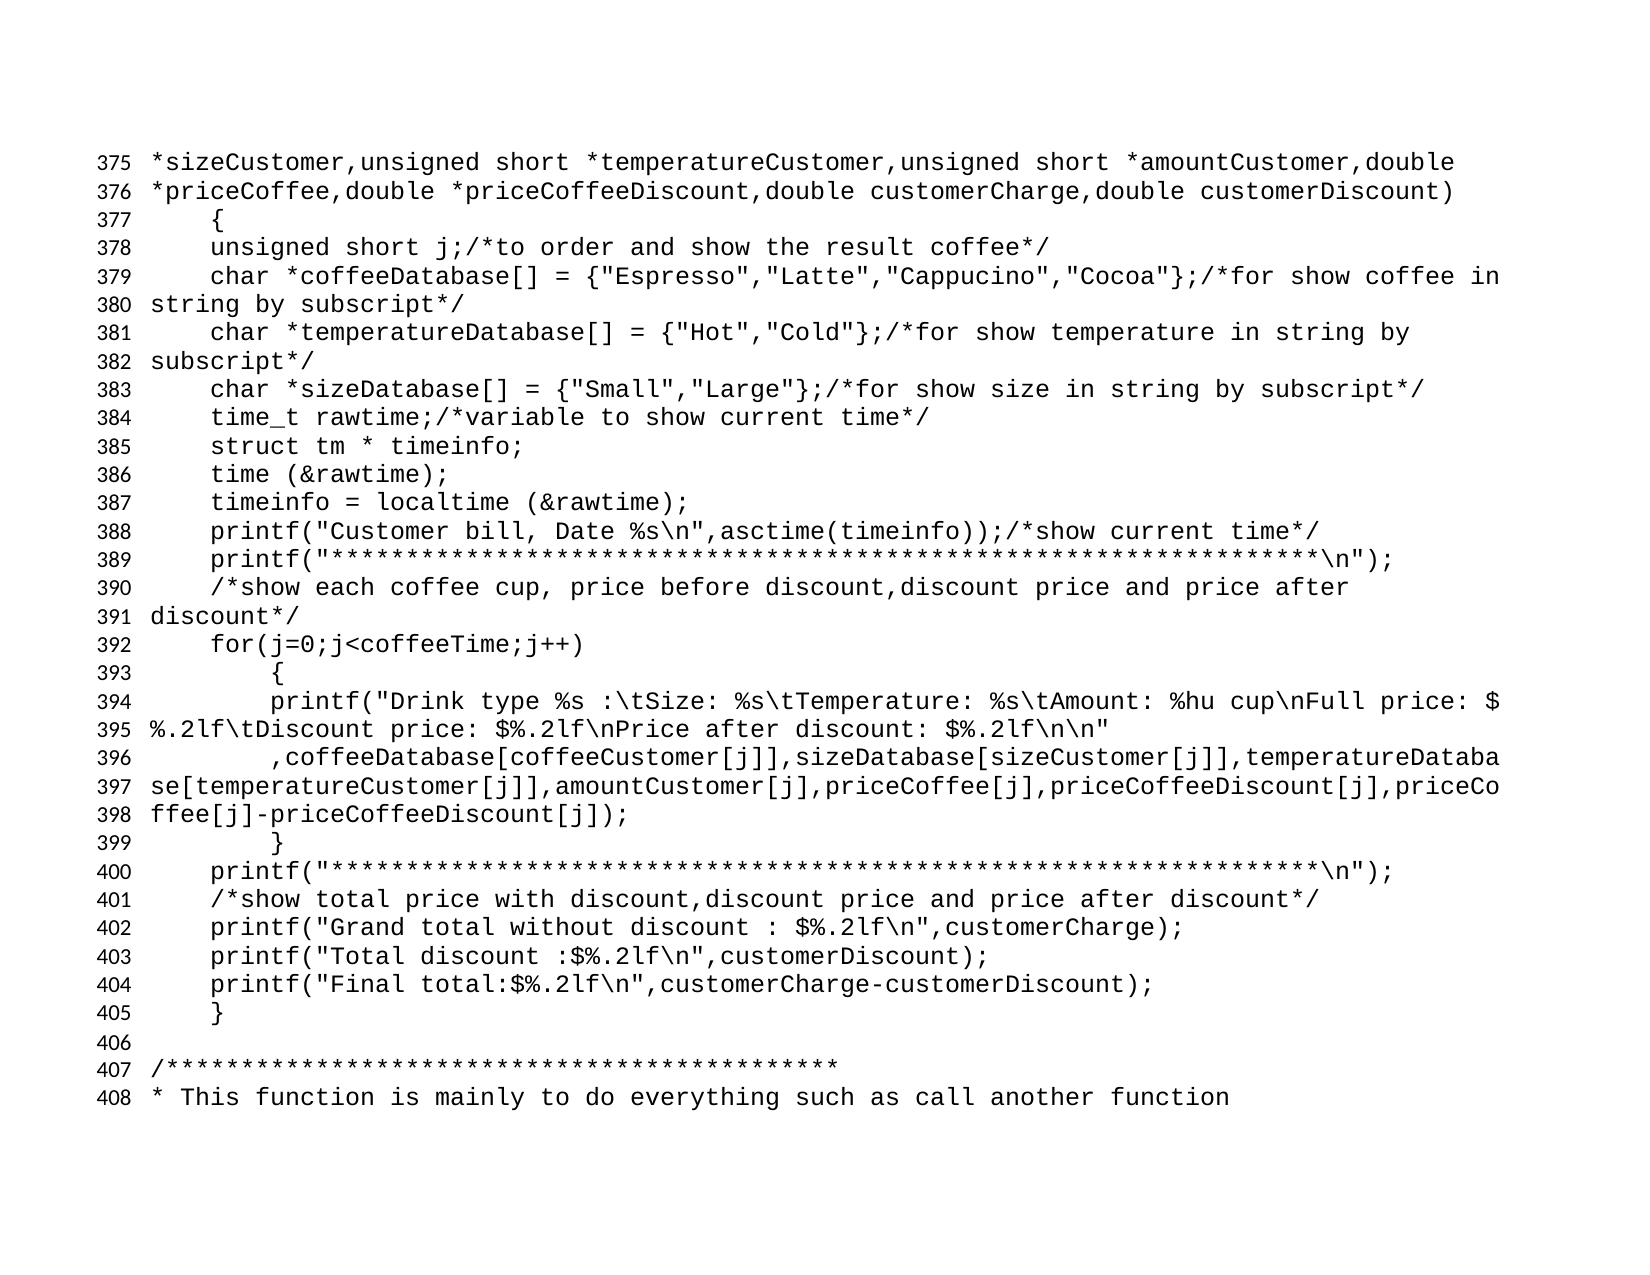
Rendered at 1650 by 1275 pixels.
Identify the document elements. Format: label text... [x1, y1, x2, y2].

text printf("Total discount :$%.2lf\n",customerDiscount); [150, 943, 1500, 972]
text printf("Final total:$%.2lf\n",customerCharge-customerDiscount); [150, 972, 1500, 1000]
text unsigned short j;/*to order and show the result coffee*/ [150, 235, 1500, 263]
text for(j=0;j<coffeeTime;j++) [150, 632, 1500, 660]
text { [150, 660, 1500, 688]
text } [150, 1000, 1500, 1028]
text /*show total price with discount,discount price and price after discount*/ [150, 887, 1500, 915]
text *sizeCustomer,unsigned short *temperatureCustomer,unsigned short *amountCustomer,double *priceCoffee,double *priceCoffeeDiscount,double customerCharge,double customerDiscount) [150, 150, 1500, 207]
text printf("Drink type %s :\tSize: %s\tTemperature: %s\tAmount: %hu cup\nFull price: $%.2lf\tDiscount price: $%.2lf\nPrice after discount: $%.2lf\n\n" [150, 688, 1500, 745]
text struct tm * timeinfo; [150, 433, 1500, 462]
text printf("Customer bill, Date %s\n",asctime(timeinfo));/*show current time*/ [150, 518, 1500, 547]
text * This function is mainly to do everything such as call another function [150, 1085, 1500, 1113]
text /*show each coffee cup, price before discount,discount price and price after discount*/ [150, 575, 1500, 632]
text char *temperatureDatabase[] = {"Hot","Cold"};/*for show temperature in string by subscript*/ [150, 320, 1500, 377]
text /********************************************* [150, 1057, 1500, 1085]
text time (&rawtime); [150, 462, 1500, 490]
text char *sizeDatabase[] = {"Small","Large"};/*for show size in string by subscript*/ [150, 377, 1500, 405]
text ,coffeeDatabase[coffeeCustomer[j]],sizeDatabase[sizeCustomer[j]],temperatureDatabase[temperatureCustomer[j]],amountCustomer[j],priceCoffee[j],priceCoffeeDiscount[j],priceCoffee[j]-priceCoffeeDiscount[j]); [150, 745, 1500, 830]
text time_t rawtime;/*variable to show current time*/ [150, 405, 1500, 433]
text printf("Grand total without discount : $%.2lf\n",customerCharge); [150, 915, 1500, 943]
text } [150, 830, 1500, 858]
text printf("******************************************************************\n"); [150, 547, 1500, 575]
text timeinfo = localtime (&rawtime); [150, 490, 1500, 518]
text char *coffeeDatabase[] = {"Espresso","Latte","Cappucino","Cocoa"};/*for show coffee in string by subscript*/ [150, 263, 1500, 320]
text { [150, 207, 1500, 235]
text printf("******************************************************************\n"); [150, 858, 1500, 887]
